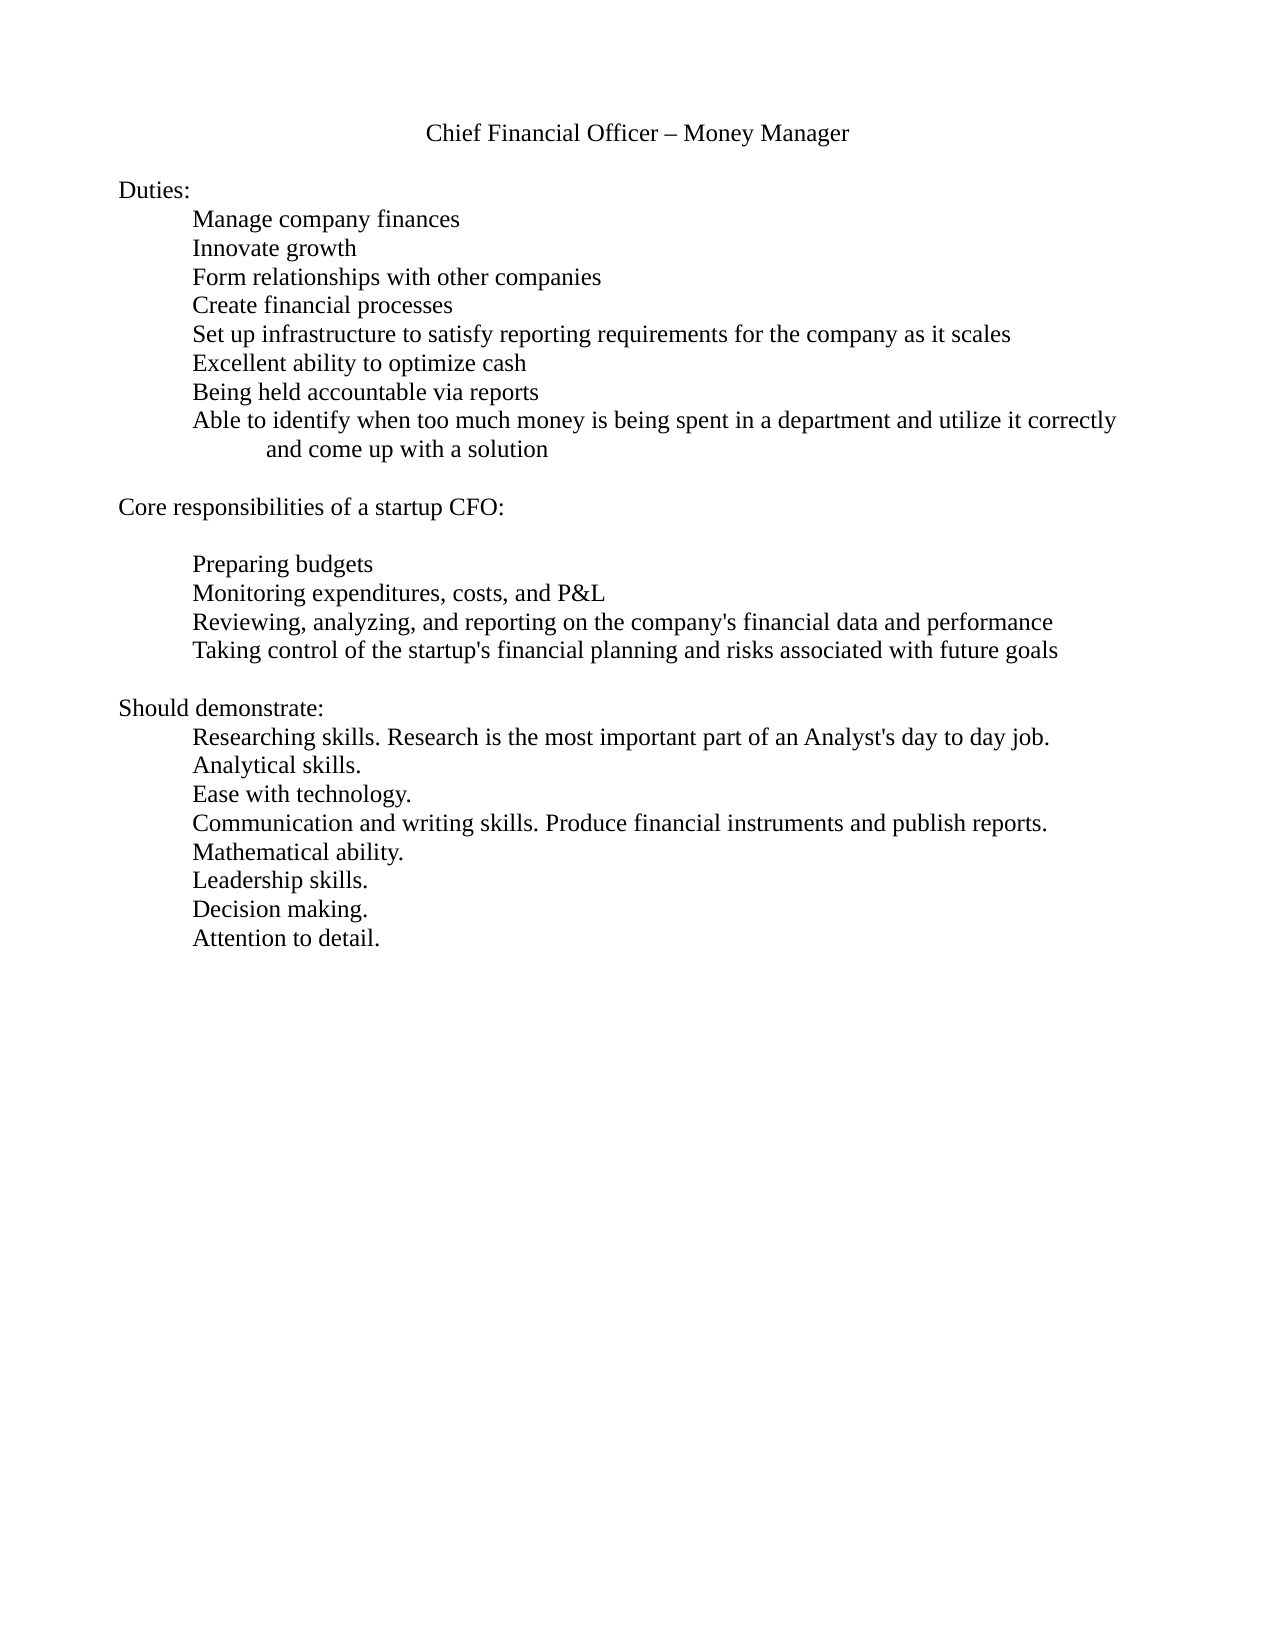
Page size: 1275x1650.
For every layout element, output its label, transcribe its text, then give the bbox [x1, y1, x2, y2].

text Monitoring expenditures, costs, and P&L [118, 578, 1157, 607]
text Researching skills. Research is the most important part of an Analyst's day to day job. [118, 722, 1157, 751]
text Taking control of the startup's financial planning and risks associated with future goals [118, 636, 1157, 664]
text Reviewing, analyzing, and reporting on the company's financial data and performance [118, 607, 1157, 636]
text Core responsibilities of a startup CFO: [118, 492, 1157, 521]
text Ease with technology. [118, 779, 1157, 808]
text Chief Financial Officer – Money Manager [118, 118, 1157, 147]
text Able to identify when too much money is being spent in a department and utilize it correctly and come up with a solution [118, 406, 1157, 463]
text Should demonstrate: [118, 693, 1157, 722]
text Create financial processes [118, 291, 1157, 319]
text Being held accountable via reports [118, 377, 1157, 406]
text Attention to detail. [118, 923, 1157, 952]
text Manage company finances [118, 204, 1157, 233]
text Innovate growth [118, 233, 1157, 262]
text Communication and writing skills. Produce financial instruments and publish reports. [118, 808, 1157, 837]
text Decision making. [118, 894, 1157, 923]
text Analytical skills. [118, 751, 1157, 779]
text Mathematical ability. [118, 837, 1157, 866]
text Leadership skills. [118, 866, 1157, 894]
text Form relationships with other companies [118, 262, 1157, 291]
text Preparing budgets [118, 549, 1157, 578]
text Set up infrastructure to satisfy reporting requirements for the company as it scales [118, 319, 1157, 348]
text Duties: [118, 176, 1157, 204]
text Excellent ability to optimize cash [118, 348, 1157, 377]
